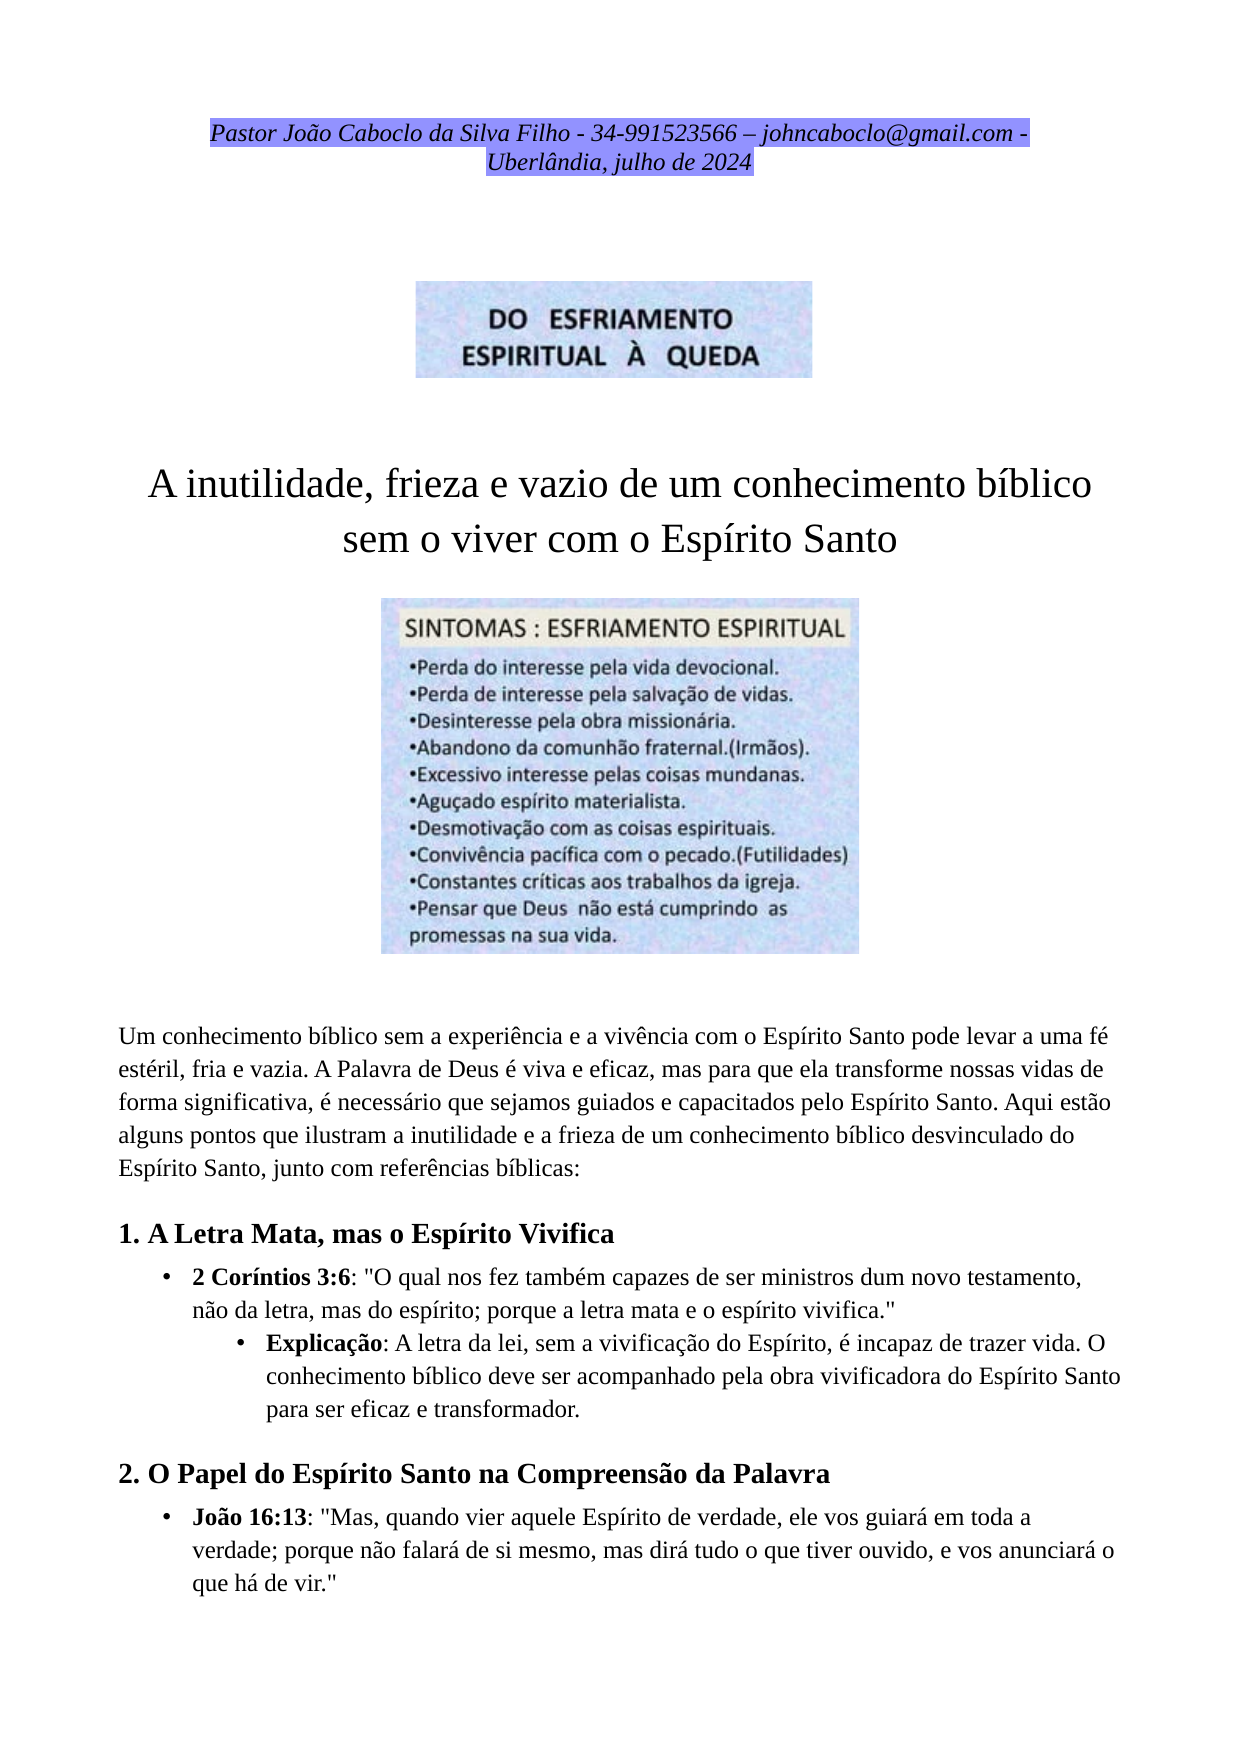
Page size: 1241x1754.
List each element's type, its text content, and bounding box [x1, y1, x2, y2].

picture [415, 281, 813, 378]
text A inutilidade, frieza e vazio de um conhecimento bíblico sem o viver com o Espírito Santo [118, 459, 1122, 562]
subtitle 1. A Letra Mata, mas o Espírito Vivifica [118, 1216, 1122, 1249]
list 2 Coríntios 3:6: "O qual nos fez também capazes de ser ministros dum novo testamento, não da letra, mas do espírito; porque a letra mata e o espírito vivifica." [162, 1262, 1122, 1323]
picture [381, 598, 860, 954]
list João 16:13: "Mas, quando vier aquele Espírito de verdade, ele vos guiará em toda a verdade; porque não falará de si mesmo, mas dirá tudo o que tiver ouvido, e vos anunciará o que há de vir." [162, 1502, 1122, 1597]
list Explicação: A letra da lei, sem a vivificação do Espírito, é incapaz de trazer vida. O conhecimento bíblico deve ser acompanhado pela obra vivificadora do Espírito Santo para ser eficaz e transformador. [236, 1328, 1122, 1423]
text Um conhecimento bíblico sem a experiência e a vivência com o Espírito Santo pode levar a uma fé estéril, fria e vazia. A Palavra de Deus é viva e eficaz, mas para que ela transforme nossas vidas de forma significativa, é necessário que sejamos guiados e capacitados pelo Espírito Santo. Aqui estão alguns pontos que ilustram a inutilidade e a frieza de um conhecimento bíblico desvinculado do Espírito Santo, junto com referências bíblicas: [118, 1021, 1122, 1182]
subtitle 2. O Papel do Espírito Santo na Compreensão da Palavra [118, 1456, 1122, 1489]
